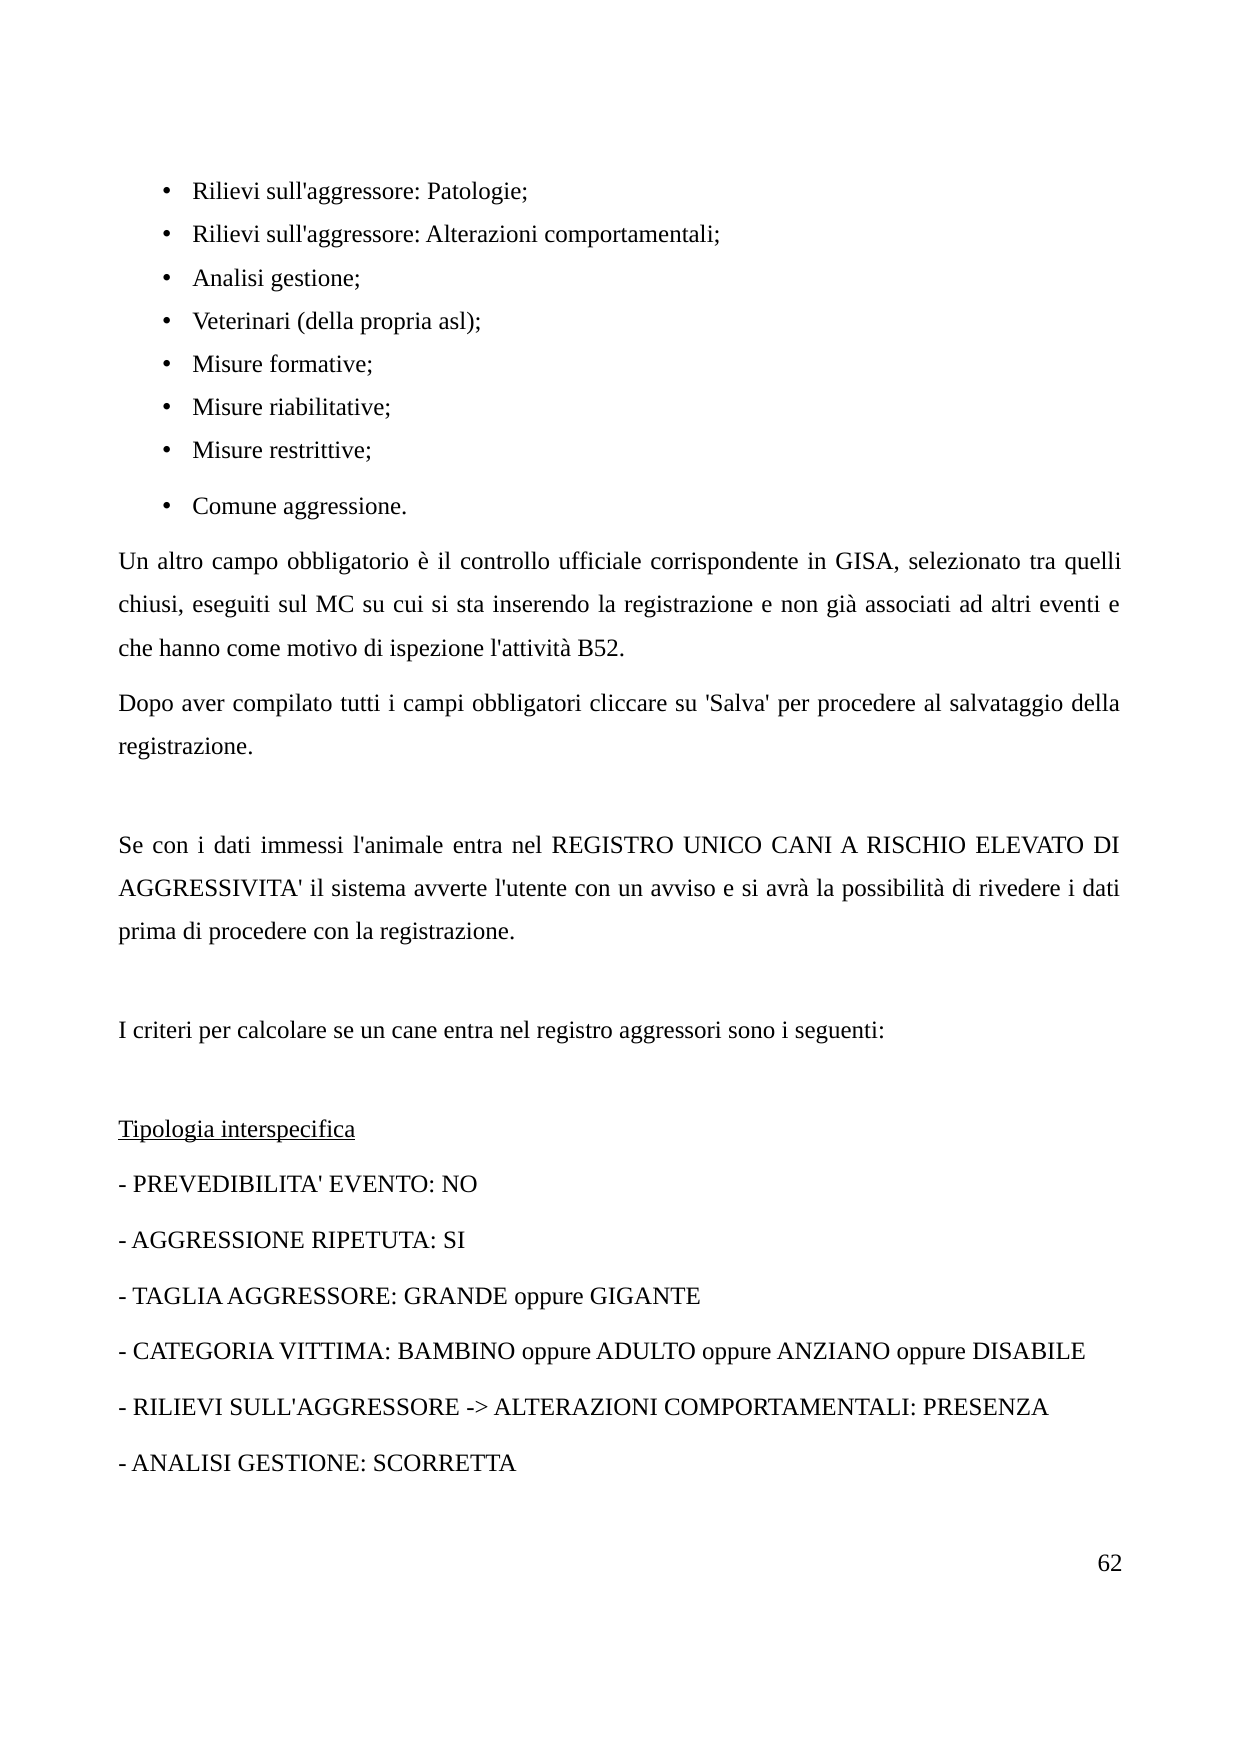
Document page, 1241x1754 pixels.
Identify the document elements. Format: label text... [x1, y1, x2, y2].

list Misure formative; [162, 349, 1122, 378]
text Se con i dati immessi l'animale entra nel REGISTRO UNICO CANI A RISCHIO ELEVATO DI AGGRESSIVITA' il sistema avverte l'utente con un avviso e si avrà la possibilità di rivedere i dati prima di procedere con la registrazione. [118, 787, 1122, 945]
text Tipologia interspecifica [118, 1071, 1122, 1143]
text - RILIEVI SULL'AGGRESSORE -> ALTERAZIONI COMPORTAMENTALI: PRESENZA [118, 1392, 1122, 1421]
list Misure riabilitative; [162, 392, 1122, 421]
text - ANALISI GESTIONE: SCORRETTA [118, 1448, 1122, 1476]
list Rilievi sull'aggressore: Alterazioni comportamentali; [162, 219, 1122, 248]
text Dopo aver compilato tutti i campi obbligatori cliccare su 'Salva' per procedere al salvataggio della registrazione. [118, 688, 1122, 760]
text - CATEGORIA VITTIMA: BAMBINO oppure ADULTO oppure ANZIANO oppure DISABILE [118, 1336, 1122, 1365]
text - PREVEDIBILITA' EVENTO: NO [118, 1169, 1122, 1198]
list Veterinari (della propria asl); [162, 306, 1122, 334]
text - TAGLIA AGGRESSORE: GRANDE oppure GIGANTE [118, 1281, 1122, 1309]
list Misure restrittive; [162, 435, 1122, 464]
text I criteri per calcolare se un cane entra nel registro aggressori sono i seguenti: [118, 972, 1122, 1044]
list Analisi gestione; [162, 263, 1122, 291]
text Un altro campo obbligatorio è il controllo ufficiale corrispondente in GISA, selezionato tra quelli chiusi, eseguiti sul MC su cui si sta inserendo la registrazione e non già associati ad altri eventi e che hanno come motivo di ispezione l'attività B52. [118, 546, 1122, 661]
list Comune aggressione. [162, 491, 1122, 519]
list Rilievi sull'aggressore: Patologie; [162, 176, 1122, 205]
text - AGGRESSIONE RIPETUTA: SI [118, 1225, 1122, 1254]
